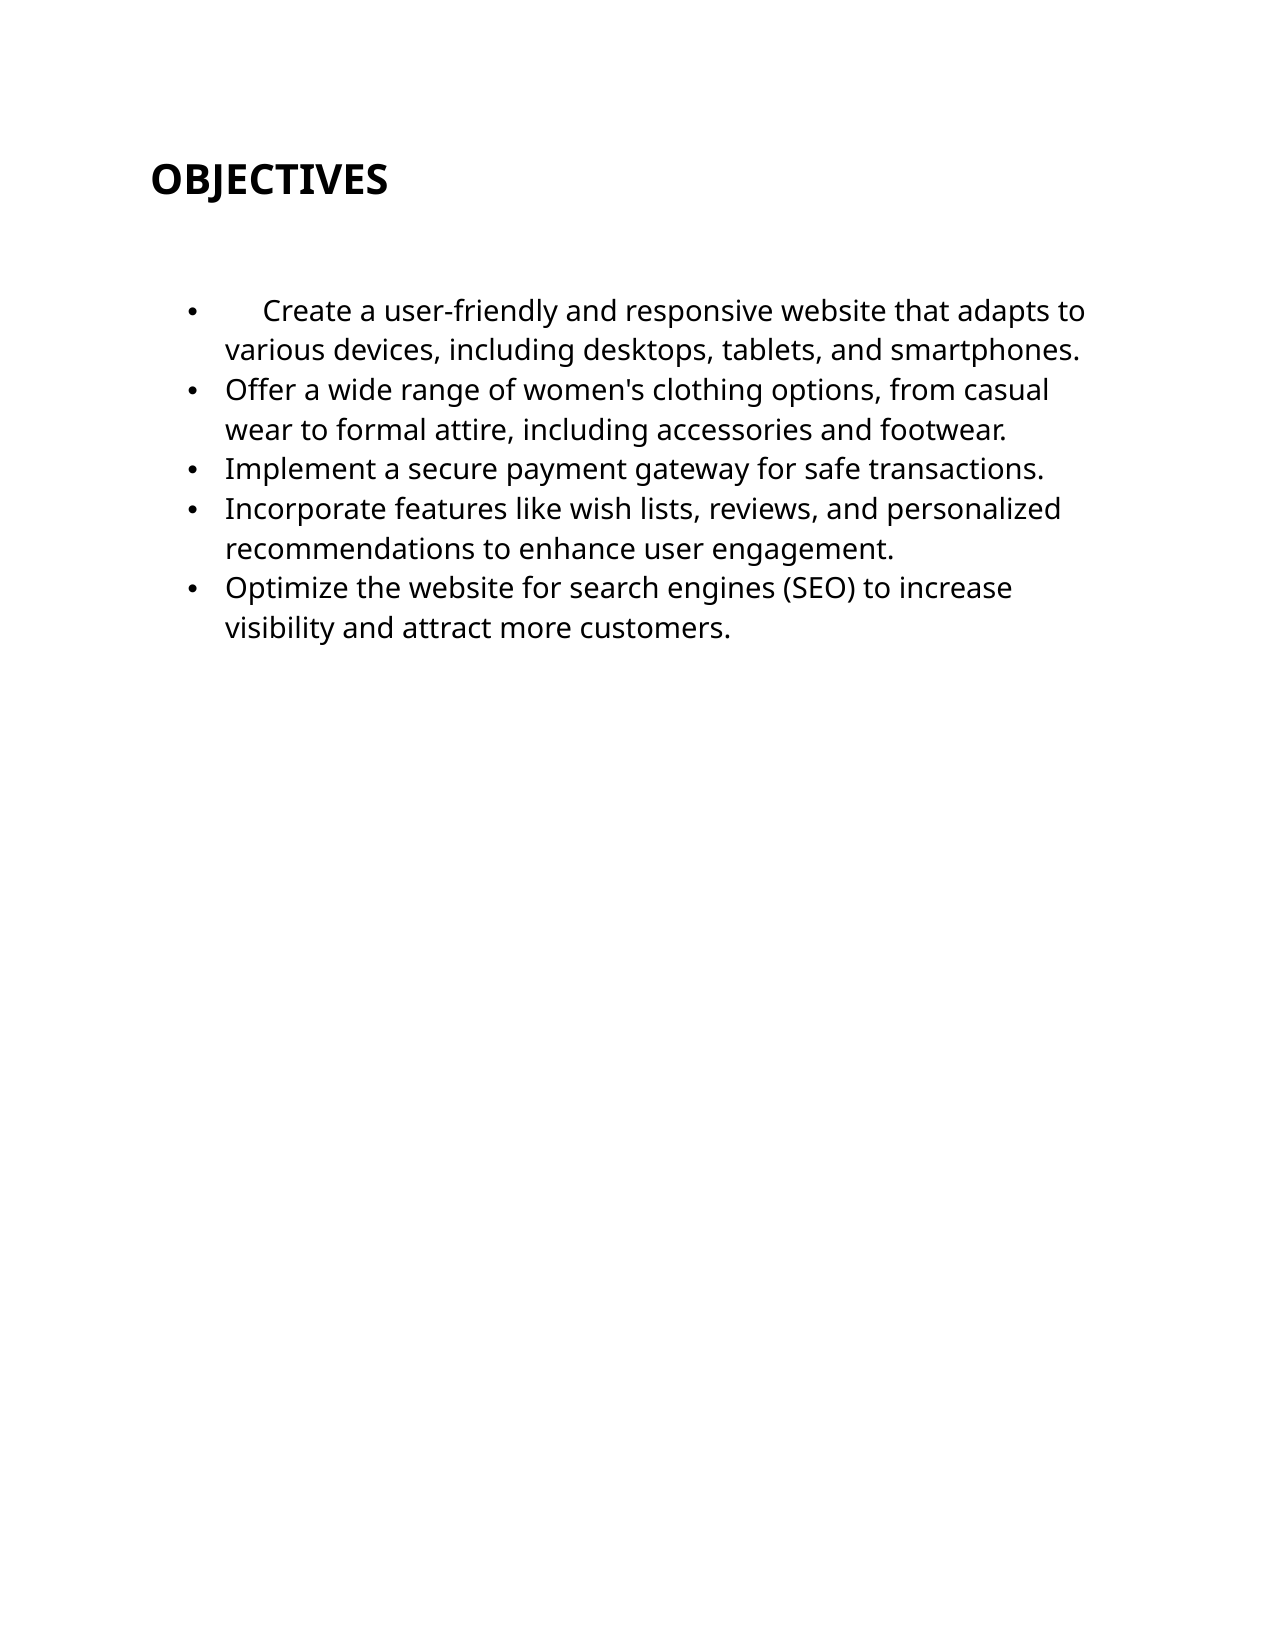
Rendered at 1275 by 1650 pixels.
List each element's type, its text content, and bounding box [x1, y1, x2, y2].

text OBJECTIVES [150, 150, 1125, 207]
list Incorporate features like wish lists, reviews, and personalized recommendations to enhance user engagement. [187, 488, 1125, 568]
list Offer a wide range of women's clothing options, from casual wear to formal attire, including accessories and footwear. [187, 369, 1125, 449]
list Create a user-friendly and responsive website that adapts to various devices, including desktops, tablets, and smartphones. [187, 290, 1125, 369]
list Optimize the website for search engines (SEO) to increase visibility and attract more customers. [187, 568, 1125, 647]
list Implement a secure payment gateway for safe transactions. [187, 449, 1125, 488]
